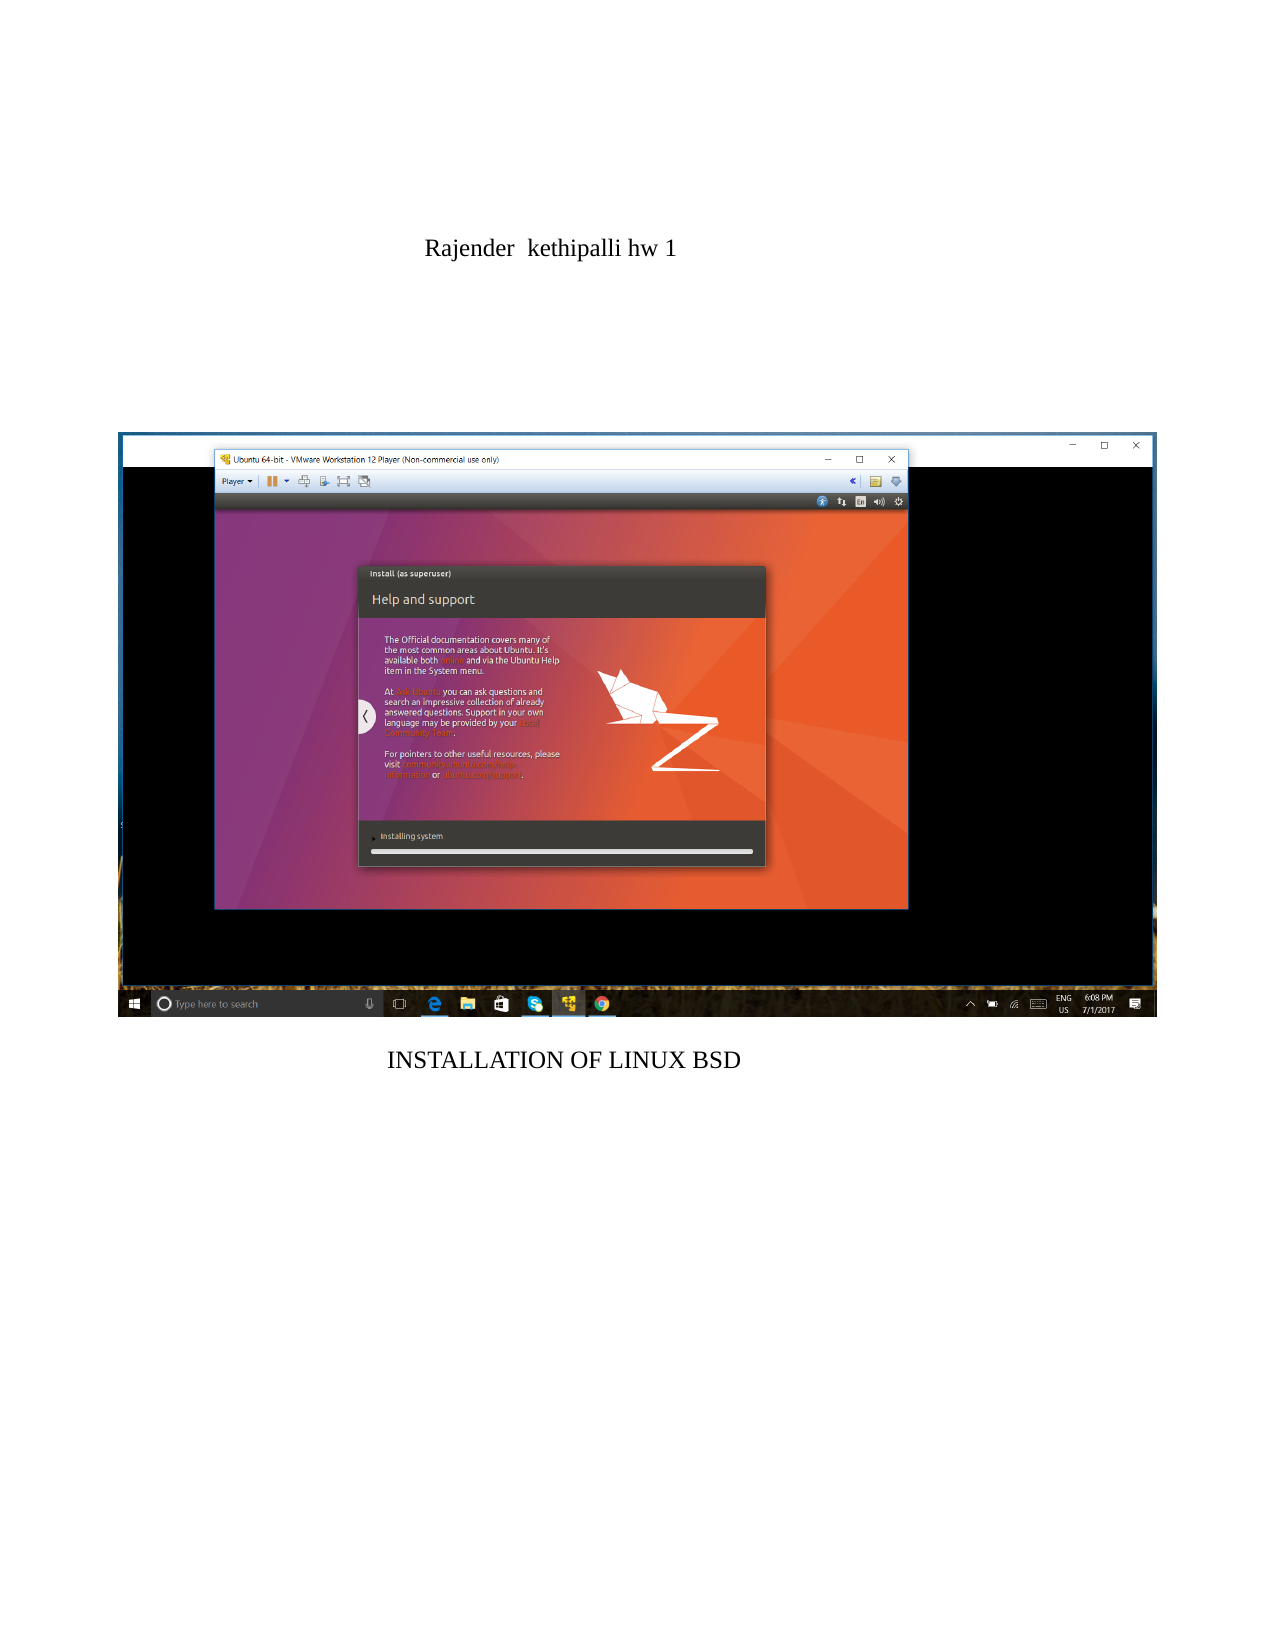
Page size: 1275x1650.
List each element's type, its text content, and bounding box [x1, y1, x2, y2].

text Rajender kethipalli hw 1 [118, 233, 1157, 262]
text INSTALLATION OF LINUX BSD [118, 1045, 1157, 1074]
picture [118, 432, 1157, 1017]
